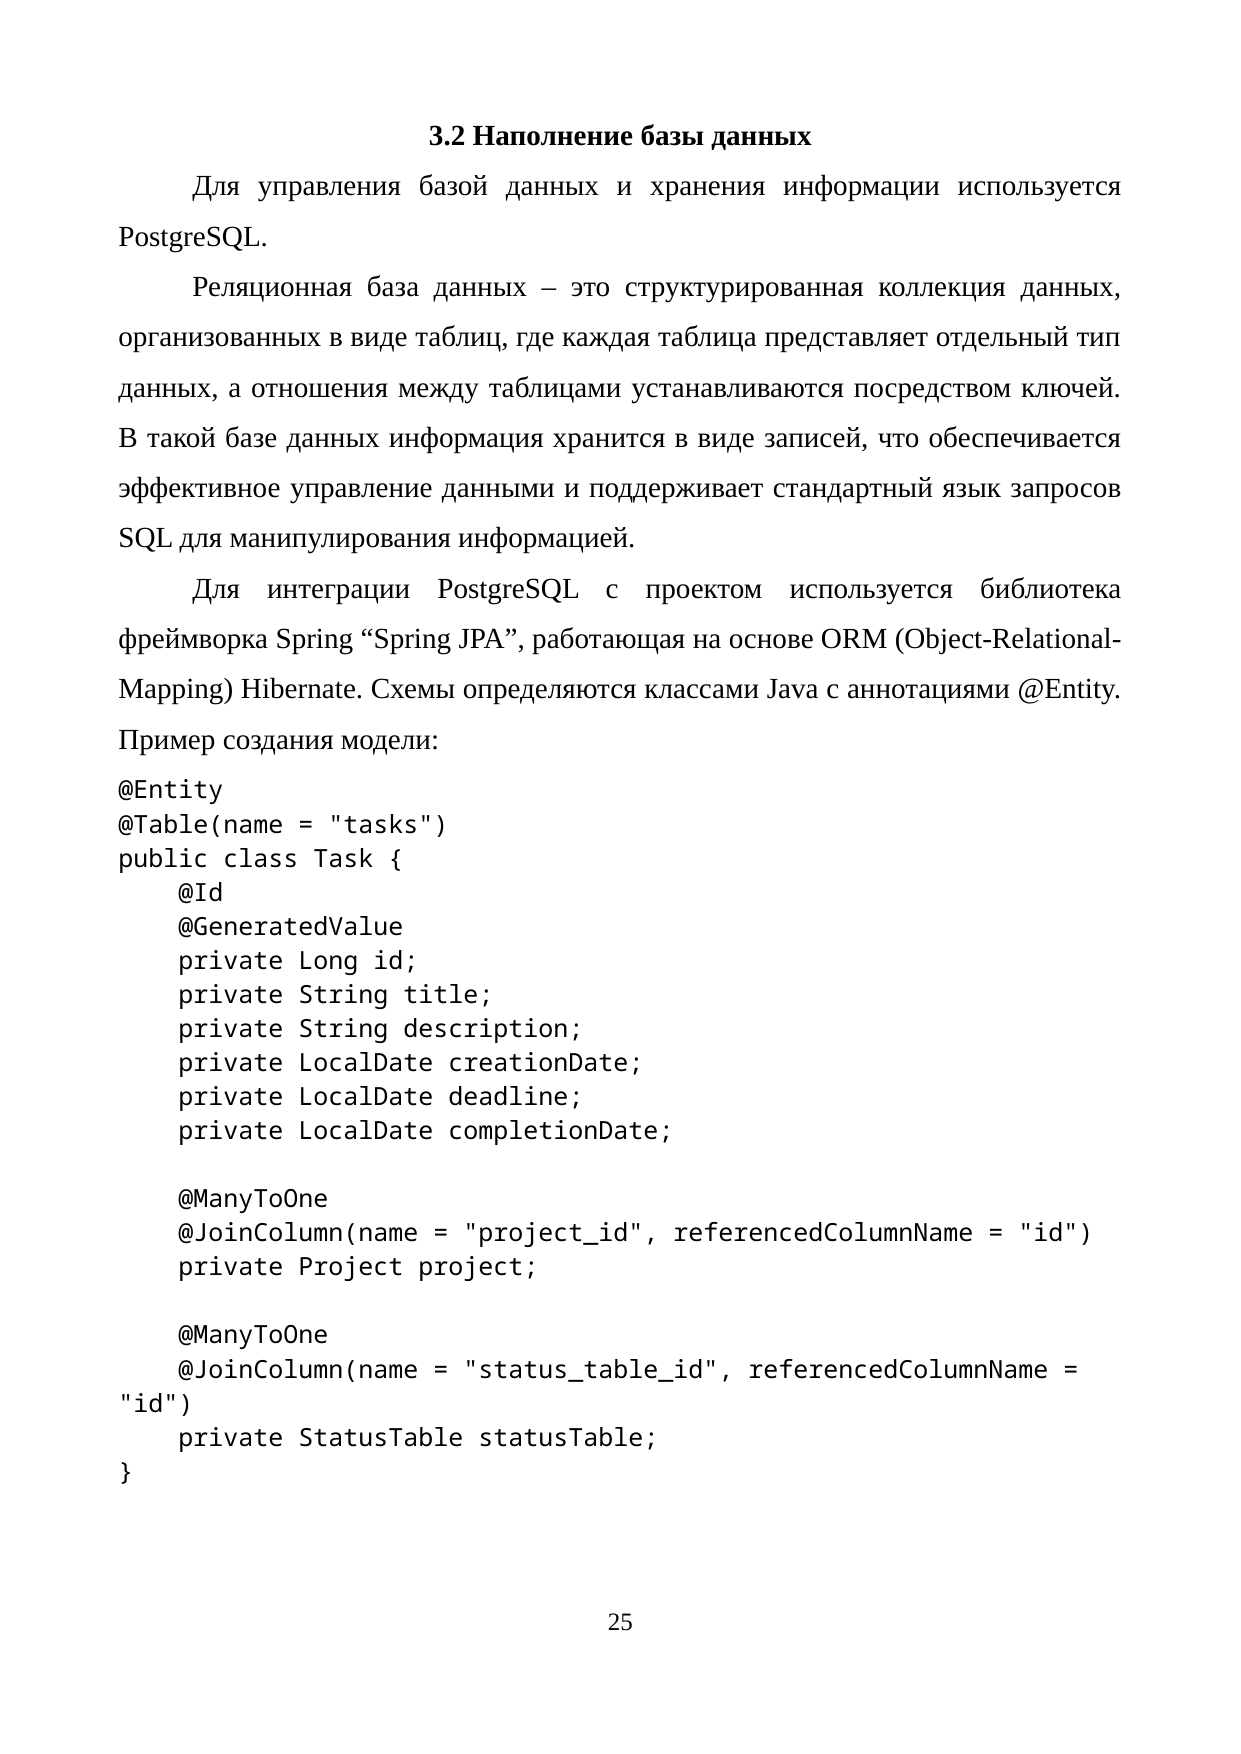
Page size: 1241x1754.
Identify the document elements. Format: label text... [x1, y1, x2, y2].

text @Id [118, 874, 1122, 908]
text private LocalDate creationDate; [118, 1045, 1122, 1079]
text private StatusTable statusTable; [118, 1419, 1122, 1453]
text @ManyToOne [118, 1317, 1122, 1351]
text private String title; [118, 977, 1122, 1011]
text private Project project; [118, 1249, 1122, 1283]
text @JoinColumn(name = "status_table_id", referencedColumnName = "id") [118, 1351, 1122, 1419]
text @ManyToOne [118, 1181, 1122, 1215]
text public class Task { [118, 840, 1122, 874]
text Для управления базой данных и хранения информации используется PostgreSQL. [118, 168, 1122, 252]
text 3.2 Наполнение базы данных [118, 118, 1122, 152]
text @JoinColumn(name = "project_id", referencedColumnName = "id") [118, 1215, 1122, 1249]
text private LocalDate deadline; [118, 1079, 1122, 1113]
text private Long id; [118, 942, 1122, 977]
text Для интеграции PostgreSQL с проектом используется библиотека фреймворка Spring “Spring JPA”, работающая на основе ORM (Object-Relational-Mapping) Hibernate. Схемы определяются классами Java с аннотациями @Entity. Пример создания модели: [118, 571, 1122, 755]
text @Entity [118, 772, 1122, 806]
text @GeneratedValue [118, 908, 1122, 942]
text } [118, 1453, 1122, 1487]
text @Table(name = "tasks") [118, 806, 1122, 840]
text Реляционная база данных – это структурированная коллекция данных, организованных в виде таблиц, где каждая таблица представляет отдельный тип данных, а отношения между таблицами устанавливаются посредством ключей. В такой базе данных информация хранится в виде записей, что обеспечивается эффективное управление данными и поддерживает стандартный язык запросов SQL для манипулирования информацией. [118, 269, 1122, 554]
text private LocalDate completionDate; [118, 1113, 1122, 1147]
text private String description; [118, 1011, 1122, 1045]
